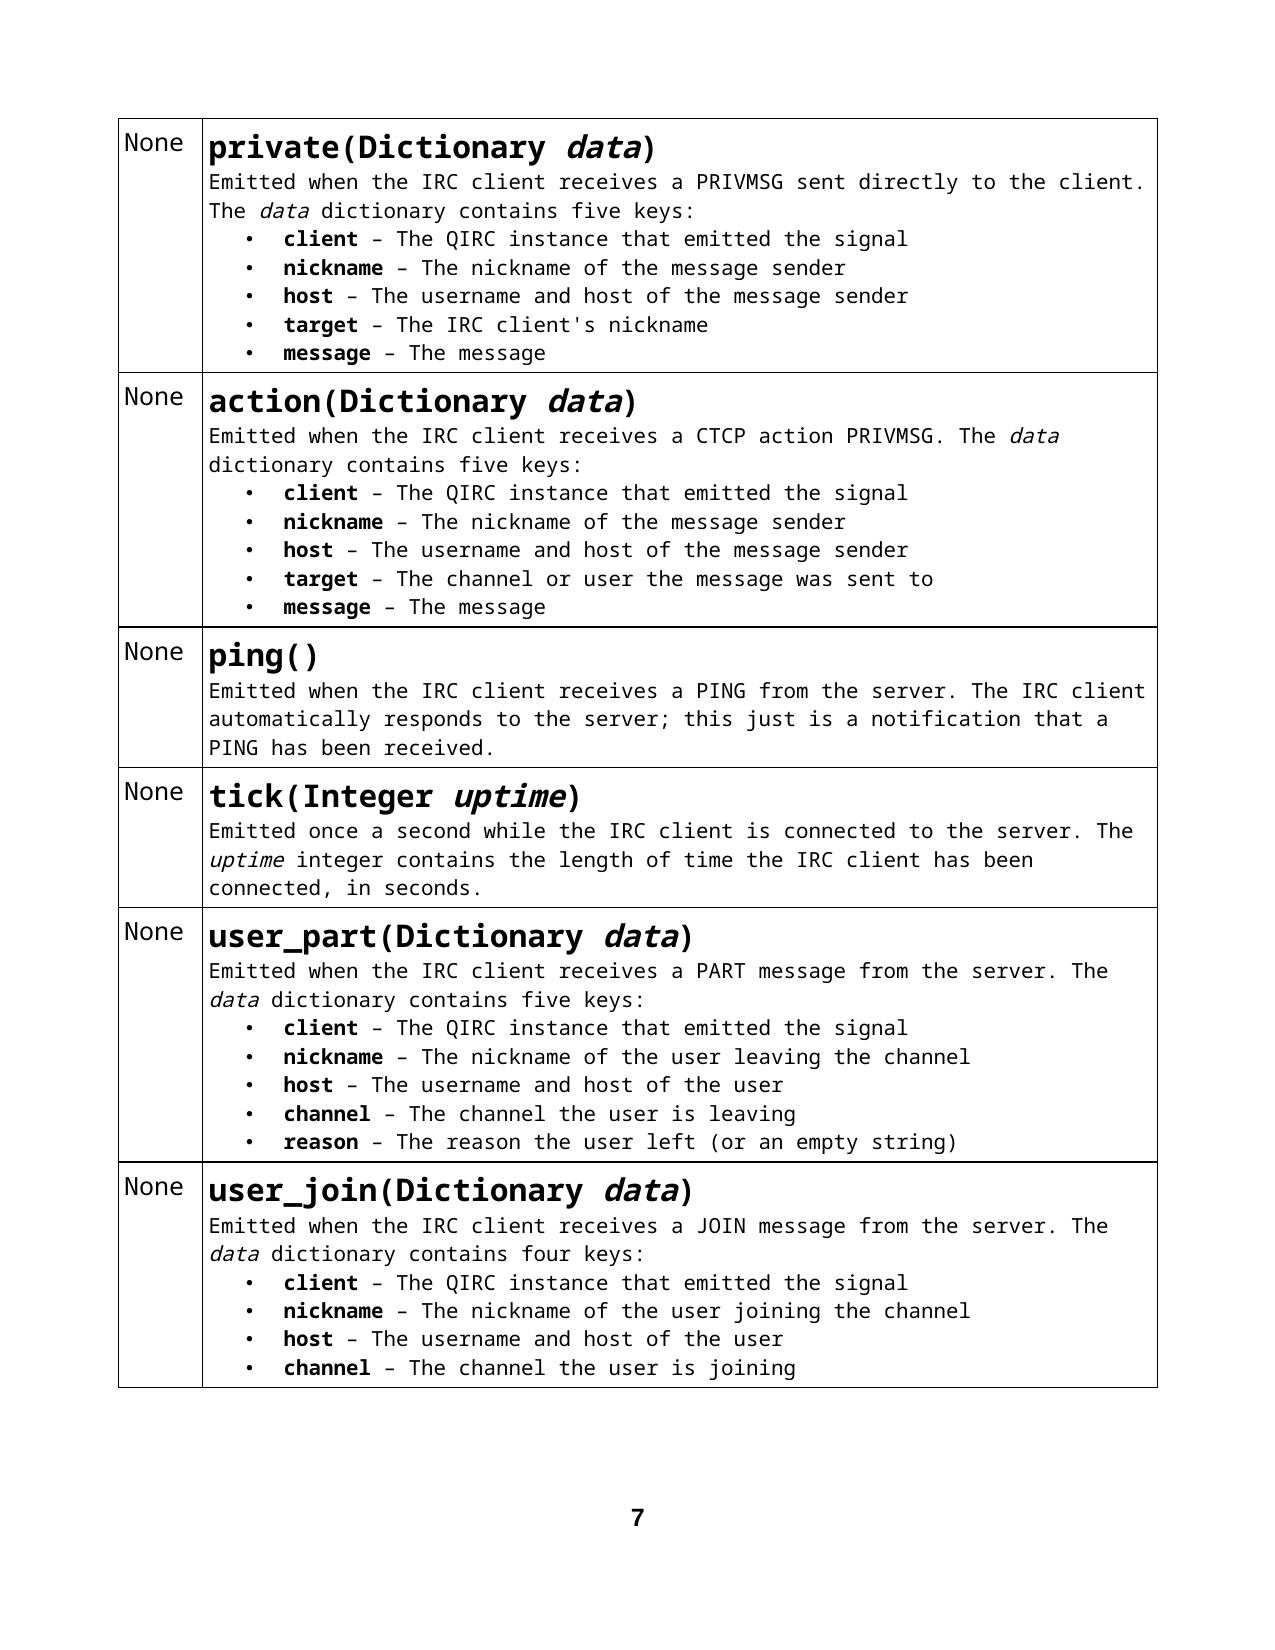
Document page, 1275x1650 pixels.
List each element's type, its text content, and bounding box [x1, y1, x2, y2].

table_cell user_join(Dictionary data) Emitted when the IRC client receives a JOIN message from the server. The data dictionary contains four keys: client – The QIRC instance that emitted the signal nickname – The nickname of the user joining the channel host – The username and host of the user channel – The channel the user is joining [203, 1163, 1157, 1387]
table_cell tick(Integer uptime) Emitted once a second while the IRC client is connected to the server. The uptime integer contains the length of time the IRC client has been connected, in seconds. [203, 768, 1157, 907]
table_cell None [119, 628, 202, 767]
table_cell action(Dictionary data) Emitted when the IRC client receives a CTCP action PRIVMSG. The data dictionary contains five keys: client – The QIRC instance that emitted the signal nickname – The nickname of the message sender host – The username and host of the message sender target – The channel or user the message was sent to message – The message [203, 373, 1157, 626]
table_cell ping() Emitted when the IRC client receives a PING from the server. The IRC client automatically responds to the server; this just is a notification that a PING has been received. [203, 628, 1157, 767]
table_cell None [119, 1163, 202, 1387]
table_cell private(Dictionary data) Emitted when the IRC client receives a PRIVMSG sent directly to the client. The data dictionary contains five keys: client – The QIRC instance that emitted the signal nickname – The nickname of the message sender host – The username and host of the message sender target – The IRC client's nickname message – The message [203, 119, 1157, 372]
table_cell None [119, 373, 202, 626]
table_cell None [119, 768, 202, 907]
table_cell None [119, 908, 202, 1161]
table_cell user_part(Dictionary data) Emitted when the IRC client receives a PART message from the server. The data dictionary contains five keys: client – The QIRC instance that emitted the signal nickname – The nickname of the user leaving the channel host – The username and host of the user channel – The channel the user is leaving reason – The reason the user left (or an empty string) [203, 908, 1157, 1161]
table_cell None [119, 119, 202, 372]
